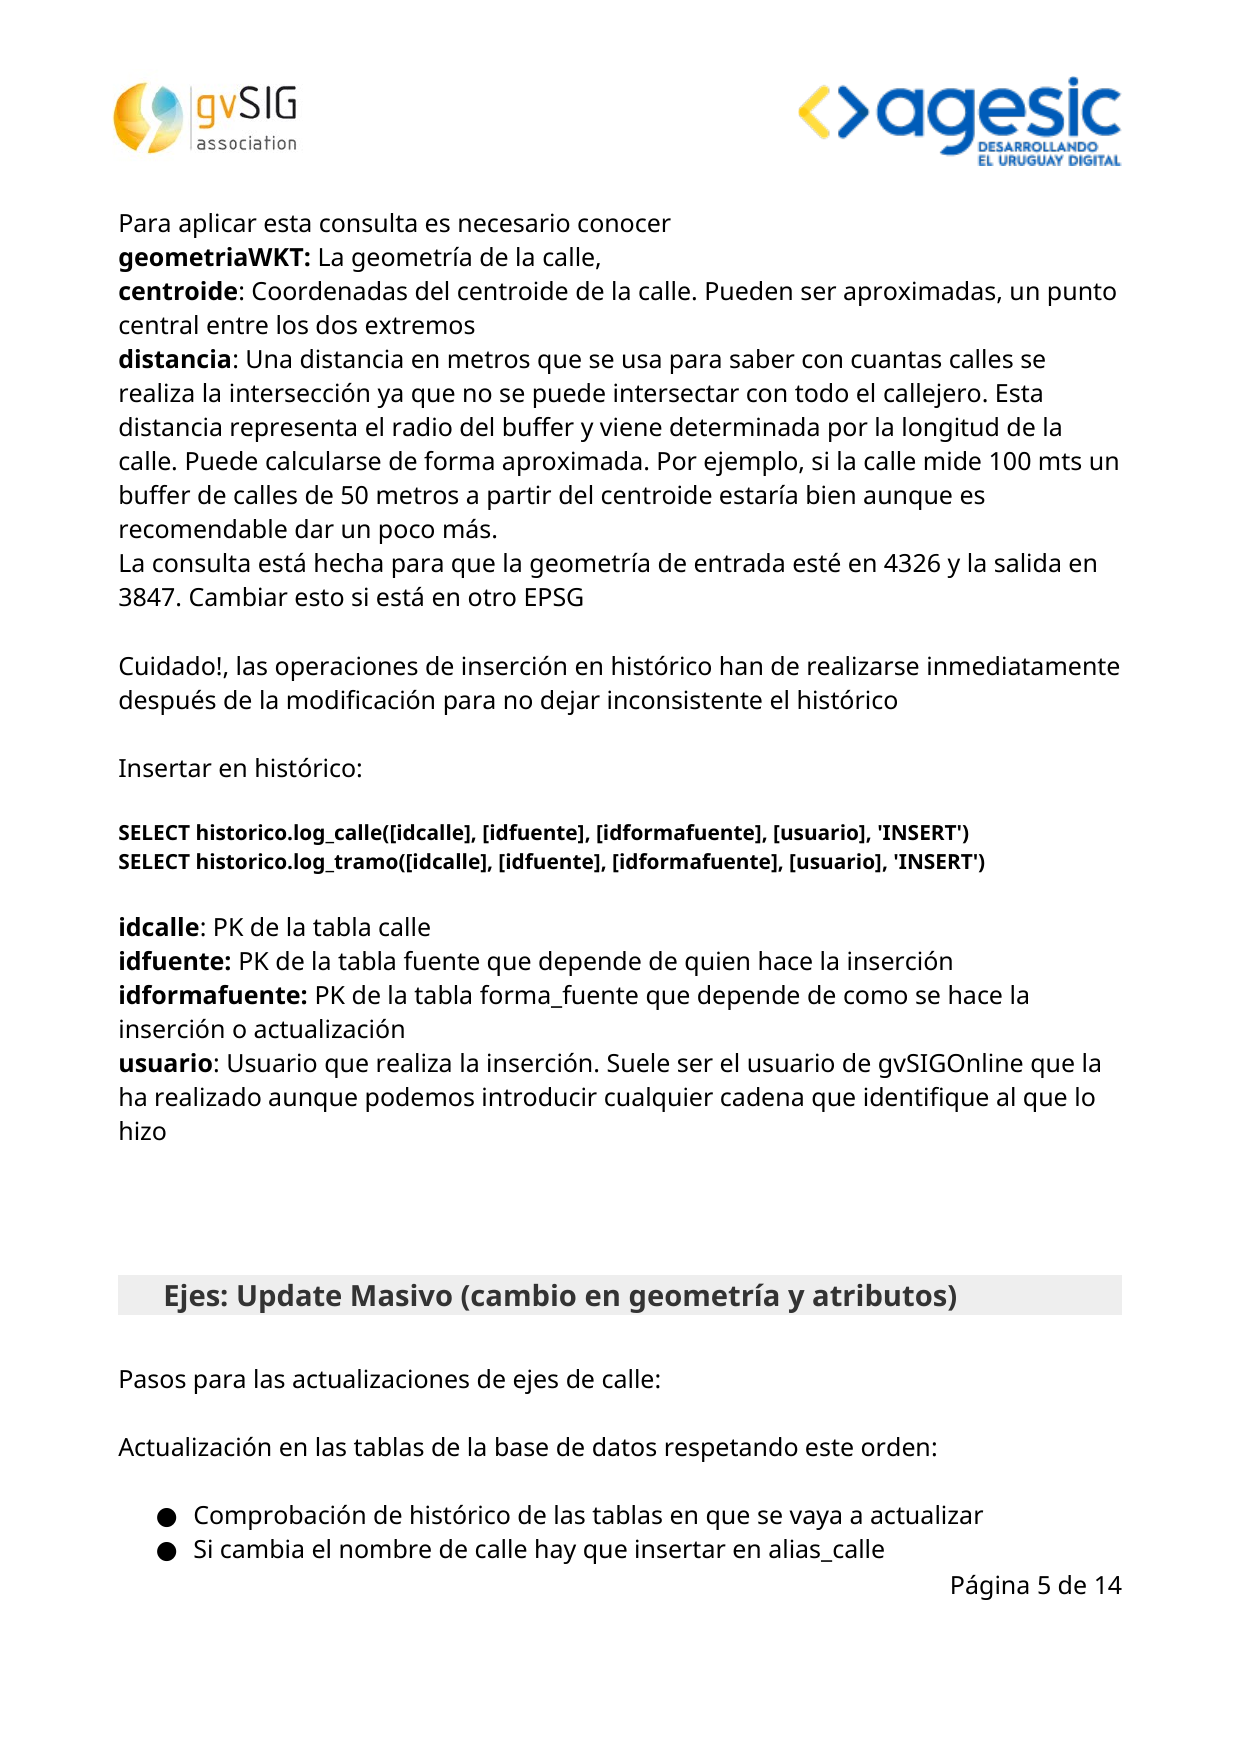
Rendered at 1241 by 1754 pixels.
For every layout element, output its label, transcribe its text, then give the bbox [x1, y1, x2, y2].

text idformafuente: PK de la tabla forma_fuente que depende de como se hace la inserción o actualización [118, 978, 1122, 1046]
text La consulta está hecha para que la geometría de entrada esté en 4326 y la salida en 3847. Cambiar esto si está en otro EPSG [118, 546, 1122, 614]
picture [97, 69, 312, 167]
text idcalle: PK de la tabla calle [118, 909, 1122, 943]
text distancia: Una distancia en metros que se usa para saber con cuantas calles se realiza la intersección ya que no se puede intersectar con todo el callejero. Esta distancia representa el radio del buffer y viene determinada por la longitud de la calle. Puede calcularse de forma aproximada. Por ejemplo, si la calle mide 100 mts un buffer de calles de 50 metros a partir del centroide estaría bien aunque es recomendable dar un poco más. [118, 342, 1122, 546]
text Pasos para las actualizaciones de ejes de calle: [118, 1361, 1122, 1395]
text Cuidado!, las operaciones de inserción en histórico han de realizarse inmediatamente después de la modificación para no dejar inconsistente el histórico [118, 648, 1122, 716]
subtitle Ejes: Update Masivo (cambio en geometría y atributos) [118, 1275, 1122, 1315]
text Actualización en las tablas de la base de datos respetando este orden: [118, 1429, 1122, 1463]
picture [798, 76, 1122, 166]
text usuario: Usuario que realiza la inserción. Suele ser el usuario de gvSIGOnline que la ha realizado aunque podemos introducir cualquier cadena que identifique al que lo hizo [118, 1046, 1122, 1148]
text Insertar en histórico: [118, 750, 1122, 784]
list Si cambia el nombre de calle hay que insertar en alias_calle [156, 1532, 1122, 1566]
text SELECT historico.log_tramo([idcalle], [idfuente], [idformafuente], [usuario], 'INSERT') [118, 847, 1122, 875]
text centroide: Coordenadas del centroide de la calle. Pueden ser aproximadas, un punto central entre los dos extremos [118, 273, 1122, 342]
text idfuente: PK de la tabla fuente que depende de quien hace la inserción [118, 943, 1122, 978]
text SELECT historico.log_calle([idcalle], [idfuente], [idformafuente], [usuario], 'INSERT') [118, 818, 1122, 847]
text Para aplicar esta consulta es necesario conocer [118, 205, 1122, 239]
text geometriaWKT: La geometría de la calle, [118, 239, 1122, 273]
list Comprobación de histórico de las tablas en que se vaya a actualizar [156, 1498, 1122, 1532]
